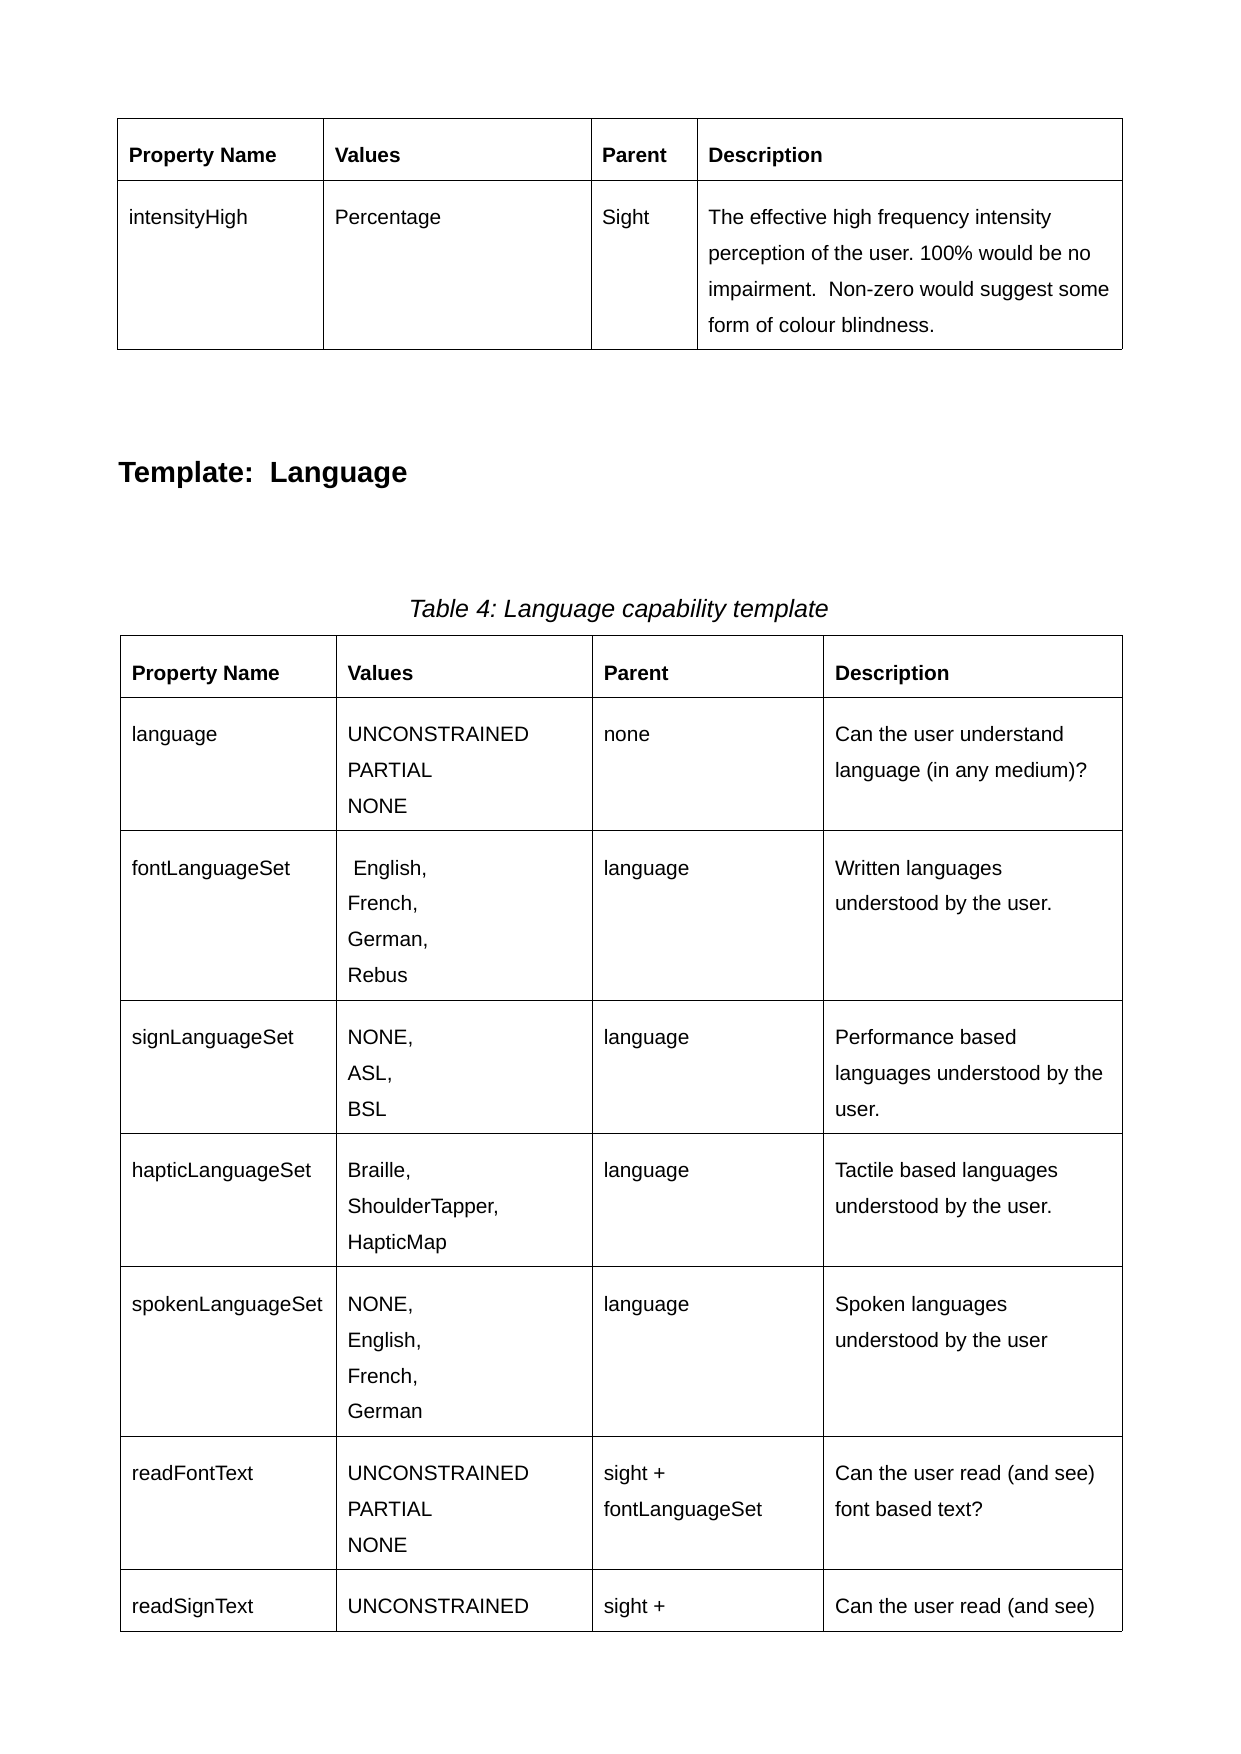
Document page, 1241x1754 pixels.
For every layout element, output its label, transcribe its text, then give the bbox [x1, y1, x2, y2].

table_cell fontLanguageSet [121, 831, 336, 999]
table_cell UNCONSTRAINED PARTIAL NONE [337, 1437, 592, 1569]
table_cell Performance based languages understood by the user. [824, 1001, 1122, 1133]
table_cell The effective high frequency intensity perception of the user. 100% would be no impairment. Non-zero would suggest some form of colour blindness. [698, 181, 1122, 349]
table_header Description [698, 119, 1122, 180]
table_cell Sight [592, 181, 697, 349]
table_cell Written languages understood by the user. [824, 831, 1122, 999]
table_cell NONE, English, French, German [337, 1267, 592, 1436]
table_cell none [593, 698, 823, 830]
table_cell Braille, ShoulderTapper, HapticMap [337, 1134, 592, 1266]
table_cell sight + fontLanguageSet [593, 1437, 823, 1569]
table_header Values [324, 119, 591, 180]
table_cell spokenLanguageSet [121, 1267, 336, 1436]
table_cell readFontText [121, 1437, 336, 1569]
table_cell readSignText [121, 1570, 336, 1631]
table_cell Tactile based languages understood by the user. [824, 1134, 1122, 1266]
table_cell language [593, 1267, 823, 1436]
table_cell signLanguageSet [121, 1001, 336, 1133]
table_cell UNCONSTRAINED [337, 1570, 592, 1631]
table_cell Can the user read (and see) font based text? [824, 1437, 1122, 1569]
table_header Property Name [118, 119, 323, 180]
text Table 4: Language capability template [118, 594, 1122, 623]
table_cell sight + [593, 1570, 823, 1631]
table_cell Can the user understand language (in any medium)? [824, 698, 1122, 830]
table_cell English, French, German, Rebus [337, 831, 592, 999]
subtitle Template: Language [118, 455, 1122, 488]
table_cell Percentage [324, 181, 591, 349]
table_header Values [337, 636, 592, 697]
table_cell language [593, 831, 823, 999]
table_cell language [593, 1001, 823, 1133]
table_cell language [593, 1134, 823, 1266]
table_cell hapticLanguageSet [121, 1134, 336, 1266]
table_cell intensityHigh [118, 181, 323, 349]
table_cell Can the user read (and see) [824, 1570, 1122, 1631]
table_header Parent [593, 636, 823, 697]
table_header Property Name [121, 636, 336, 697]
table_header Parent [592, 119, 697, 180]
table_cell Spoken languages understood by the user [824, 1267, 1122, 1436]
table_header Description [824, 636, 1122, 697]
table_cell UNCONSTRAINED PARTIAL NONE [337, 698, 592, 830]
table_cell language [121, 698, 336, 830]
table_cell NONE, ASL, BSL [337, 1001, 592, 1133]
